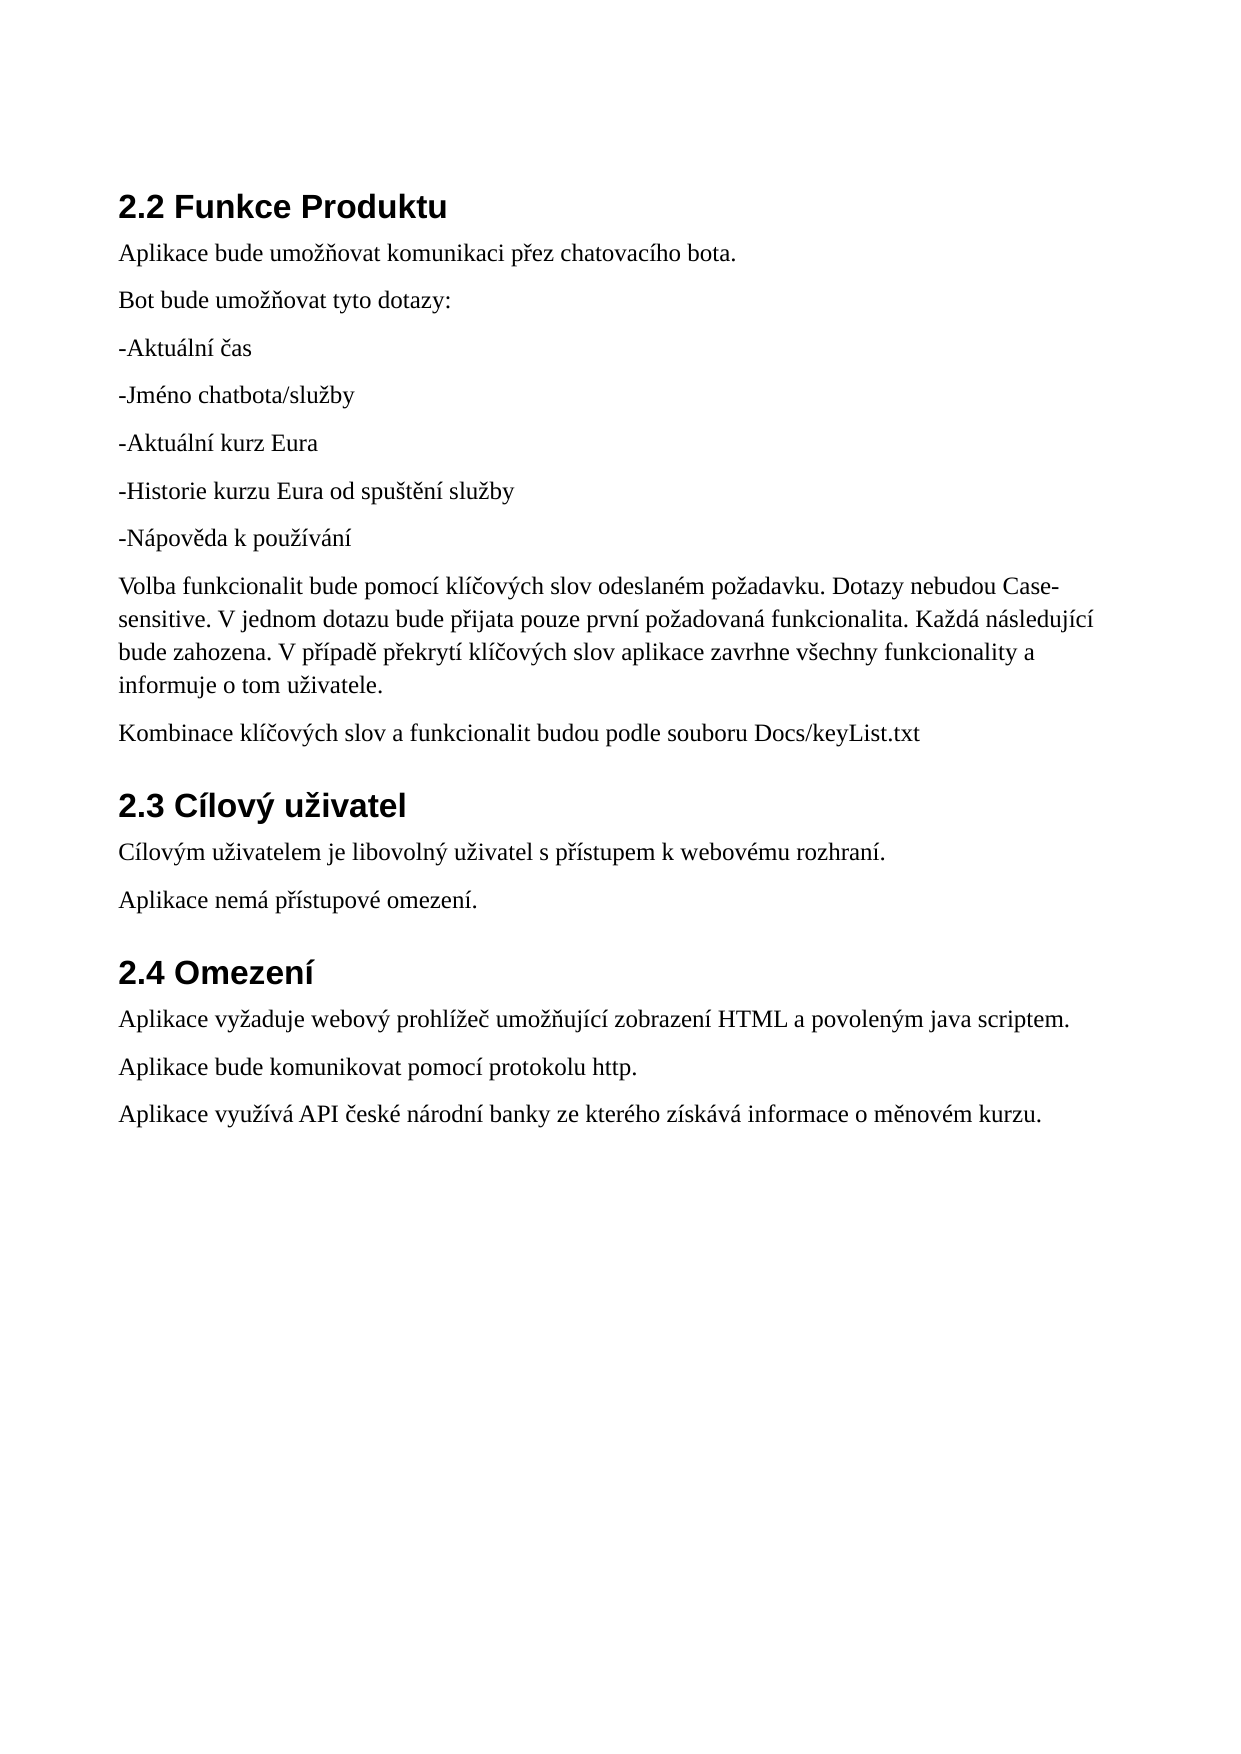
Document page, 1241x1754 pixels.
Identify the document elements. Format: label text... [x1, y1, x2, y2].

text Bot bude umožňovat tyto dotazy: [118, 285, 1122, 314]
text Aplikace vyžaduje webový prohlížeč umožňující zobrazení HTML a povoleným java scriptem. [118, 1004, 1122, 1033]
text Cílovým uživatelem je libovolný uživatel s přístupem k webovému rozhraní. [118, 837, 1122, 866]
text Volba funkcionalit bude pomocí klíčových slov odeslaném požadavku. Dotazy nebudou Case-sensitive. V jednom dotazu bude přijata pouze první požadovaná funkcionalita. Každá následující bude zahozena. V případě překrytí klíčových slov aplikace zavrhne všechny funkcionality a informuje o tom uživatele. [118, 571, 1122, 699]
text Aplikace nemá přístupové omezení. [118, 885, 1122, 913]
text -Aktuální kurz Eura [118, 428, 1122, 457]
text Aplikace bude umožňovat komunikaci přez chatovacího bota. [118, 238, 1122, 266]
subtitle 2.3 Cílový uživatel [118, 786, 1122, 825]
subtitle 2.4 Omezení [118, 953, 1122, 992]
text Aplikace využívá API české národní banky ze kterého získává informace o měnovém kurzu. [118, 1099, 1122, 1128]
text -Aktuální čas [118, 333, 1122, 362]
text Kombinace klíčových slov a funkcionalit budou podle souboru Docs/keyList.txt [118, 718, 1122, 746]
text -Jméno chatbota/služby [118, 381, 1122, 409]
text -Historie kurzu Eura od spuštění služby [118, 476, 1122, 504]
text -Nápověda k používání [118, 523, 1122, 552]
text Aplikace bude komunikovat pomocí protokolu http. [118, 1052, 1122, 1081]
subtitle 2.2 Funkce Produktu [118, 187, 1122, 225]
